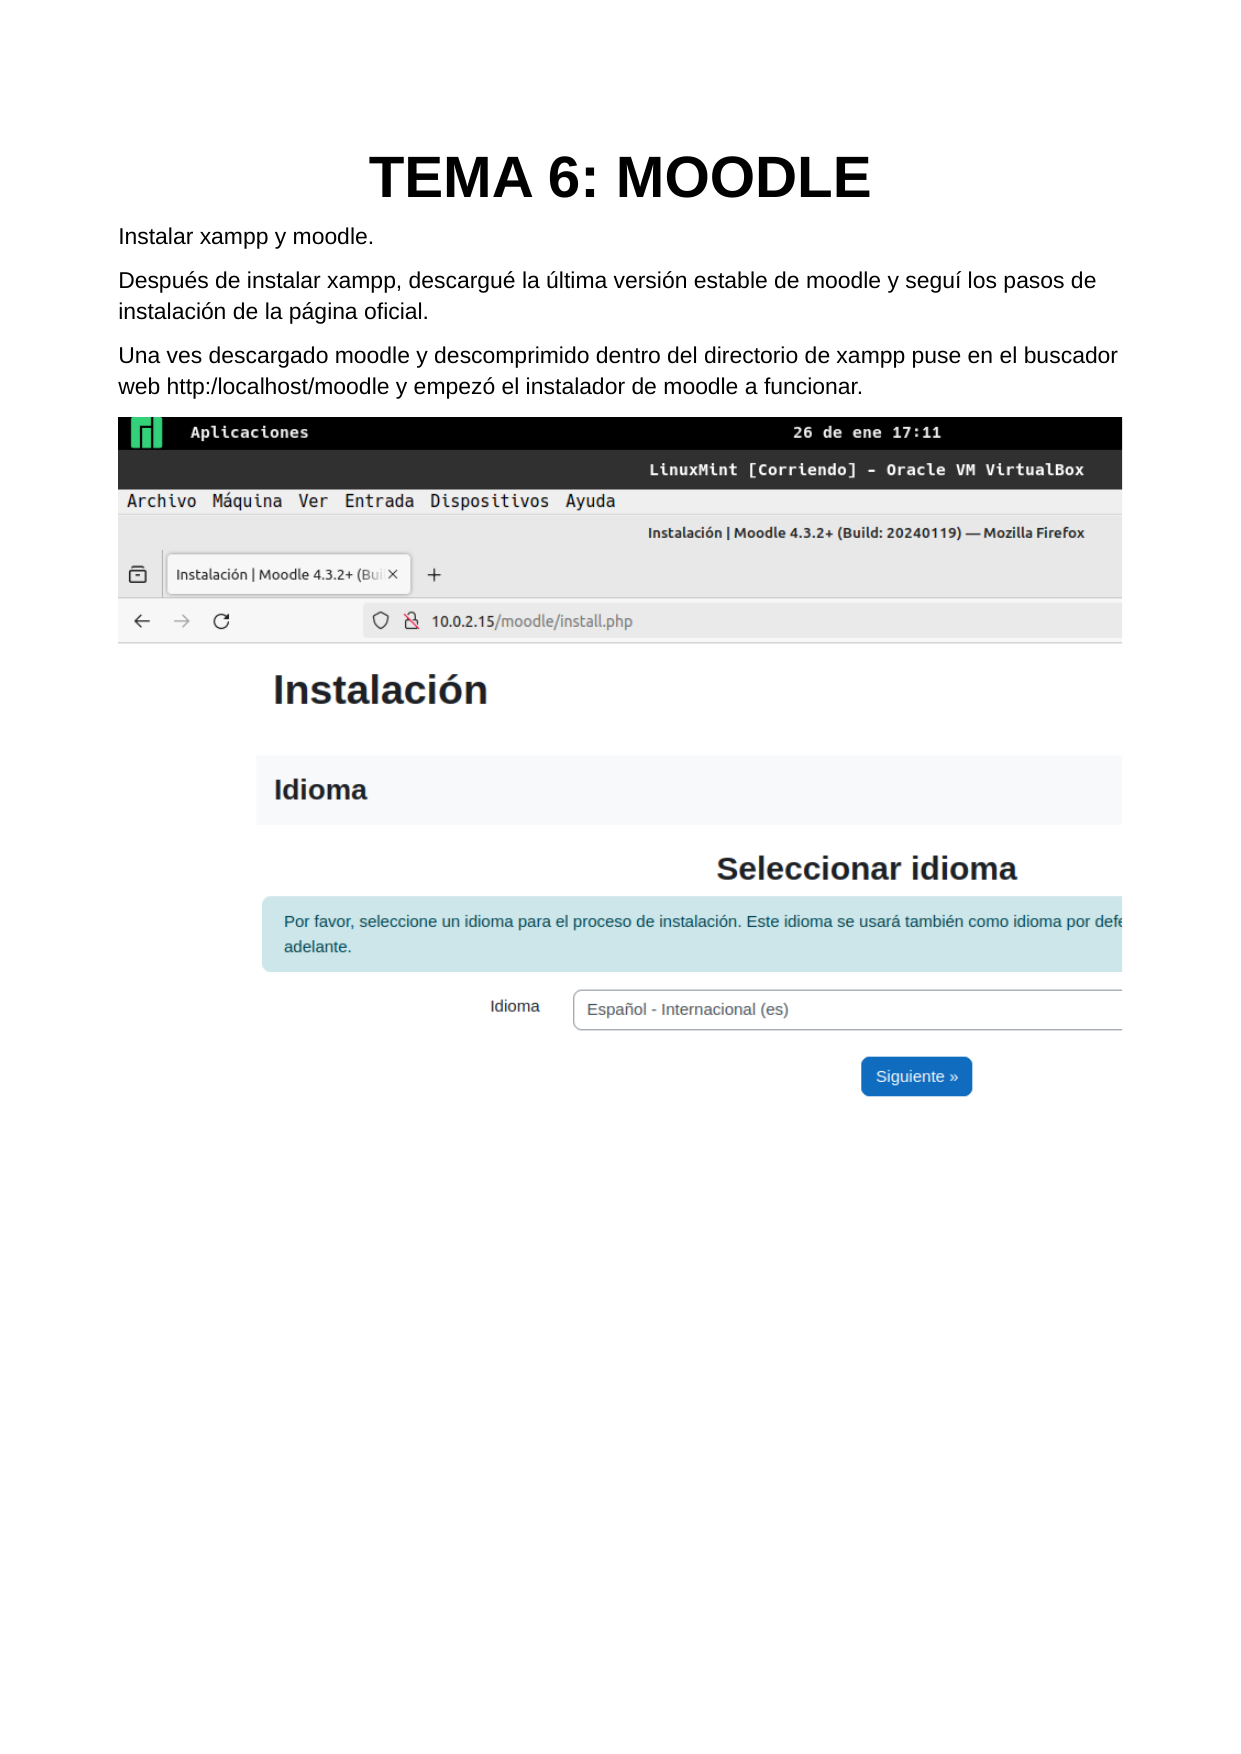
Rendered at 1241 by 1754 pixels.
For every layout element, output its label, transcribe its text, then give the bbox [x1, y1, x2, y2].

text Una ves descargado moodle y descomprimido dentro del directorio de xampp puse en el buscador web http:/localhost/moodle y empezó el instalador de moodle a funcionar. [118, 342, 1122, 399]
text Instalar xampp y moodle. [118, 223, 1122, 249]
picture [118, 417, 1123, 1115]
title TEMA 6: MOODLE [118, 143, 1122, 210]
text Después de instalar xampp, descargué la última versión estable de moodle y seguí los pasos de instalación de la página oficial. [118, 267, 1122, 324]
